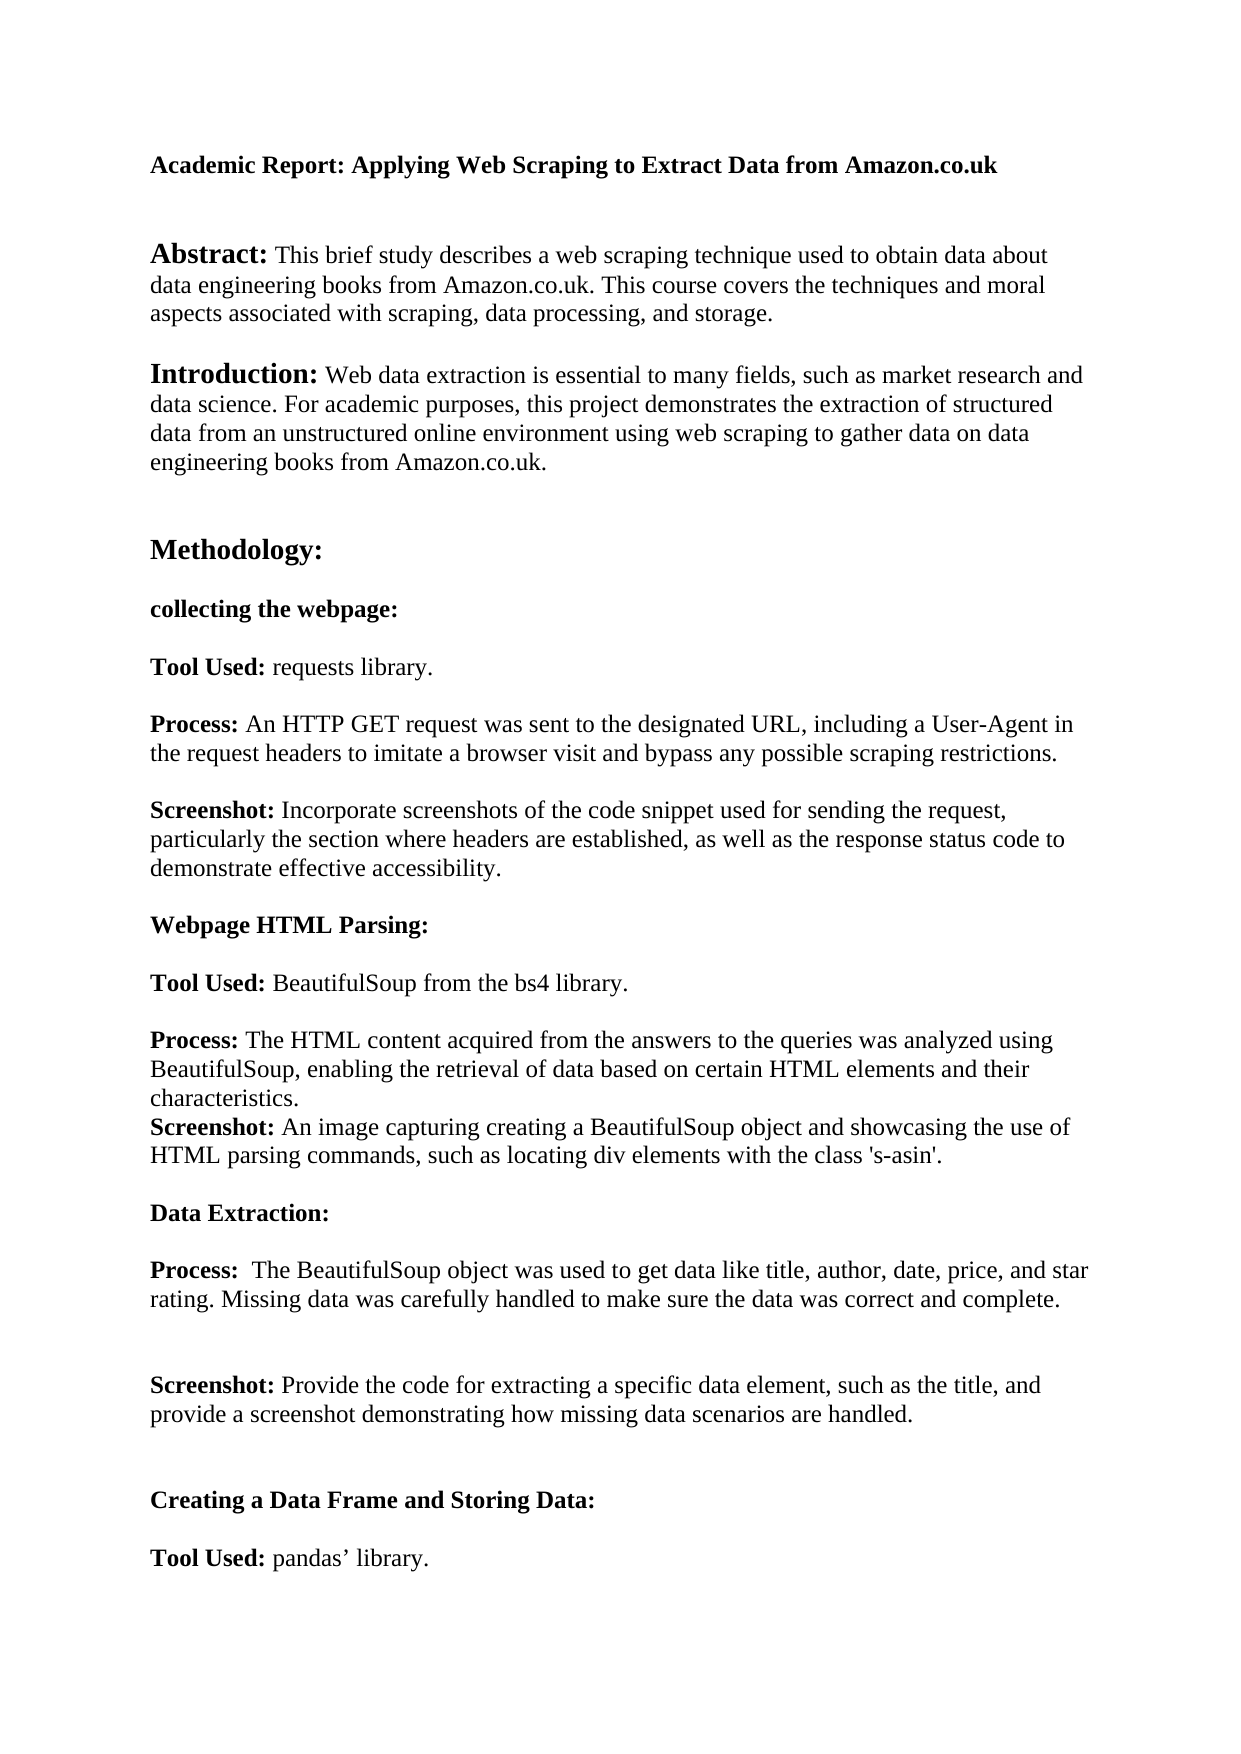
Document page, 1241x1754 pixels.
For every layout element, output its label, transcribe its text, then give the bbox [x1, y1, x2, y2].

text Creating a Data Frame and Storing Data: Tool Used: pandas’ library. [150, 1428, 1090, 1572]
text Process: The HTML content acquired from the answers to the queries was analyzed using BeautifulSoup, enabling the retrieval of data based on certain HTML elements and their characteristics. Screenshot: An image capturing creating a BeautifulSoup object and showcasing the use of HTML parsing commands, such as locating div elements with the class 's-asin'. [150, 997, 1090, 1169]
text Process: An HTTP GET request was sent to the designated URL, including a User-Agent in the request headers to imitate a browser visit and bypass any possible scraping restrictions. [150, 680, 1090, 767]
text Data Extraction: Process: The BeautifulSoup object was used to get data like title, author, date, price, and star rating. Missing data was carefully handled to make sure the data was correct and complete. [150, 1169, 1090, 1313]
text Methodology: collecting the webpage: Tool Used: requests library. [150, 532, 1090, 680]
text Abstract: This brief study describes a web scraping technique used to obtain data about data engineering books from Amazon.co.uk. This course covers the techniques and moral aspects associated with scraping, data processing, and storage. Introduction: Web data extraction is essential to many fields, such as market research and data science. For academic purposes, this project demonstrates the extraction of structured data from an unstructured online environment using web scraping to gather data on data engineering books from Amazon.co.uk. [150, 236, 1090, 476]
text Screenshot: Incorporate screenshots of the code snippet used for sending the request, particularly the section where headers are established, as well as the response status code to demonstrate effective accessibility. [150, 767, 1090, 882]
text Academic Report: Applying Web Scraping to Extract Data from Amazon.co.uk [150, 150, 1090, 179]
text Screenshot: Provide the code for extracting a specific data element, such as the title, and provide a screenshot demonstrating how missing data scenarios are handled. [150, 1342, 1090, 1428]
text Webpage HTML Parsing: Tool Used: BeautifulSoup from the bs4 library. [150, 882, 1090, 997]
